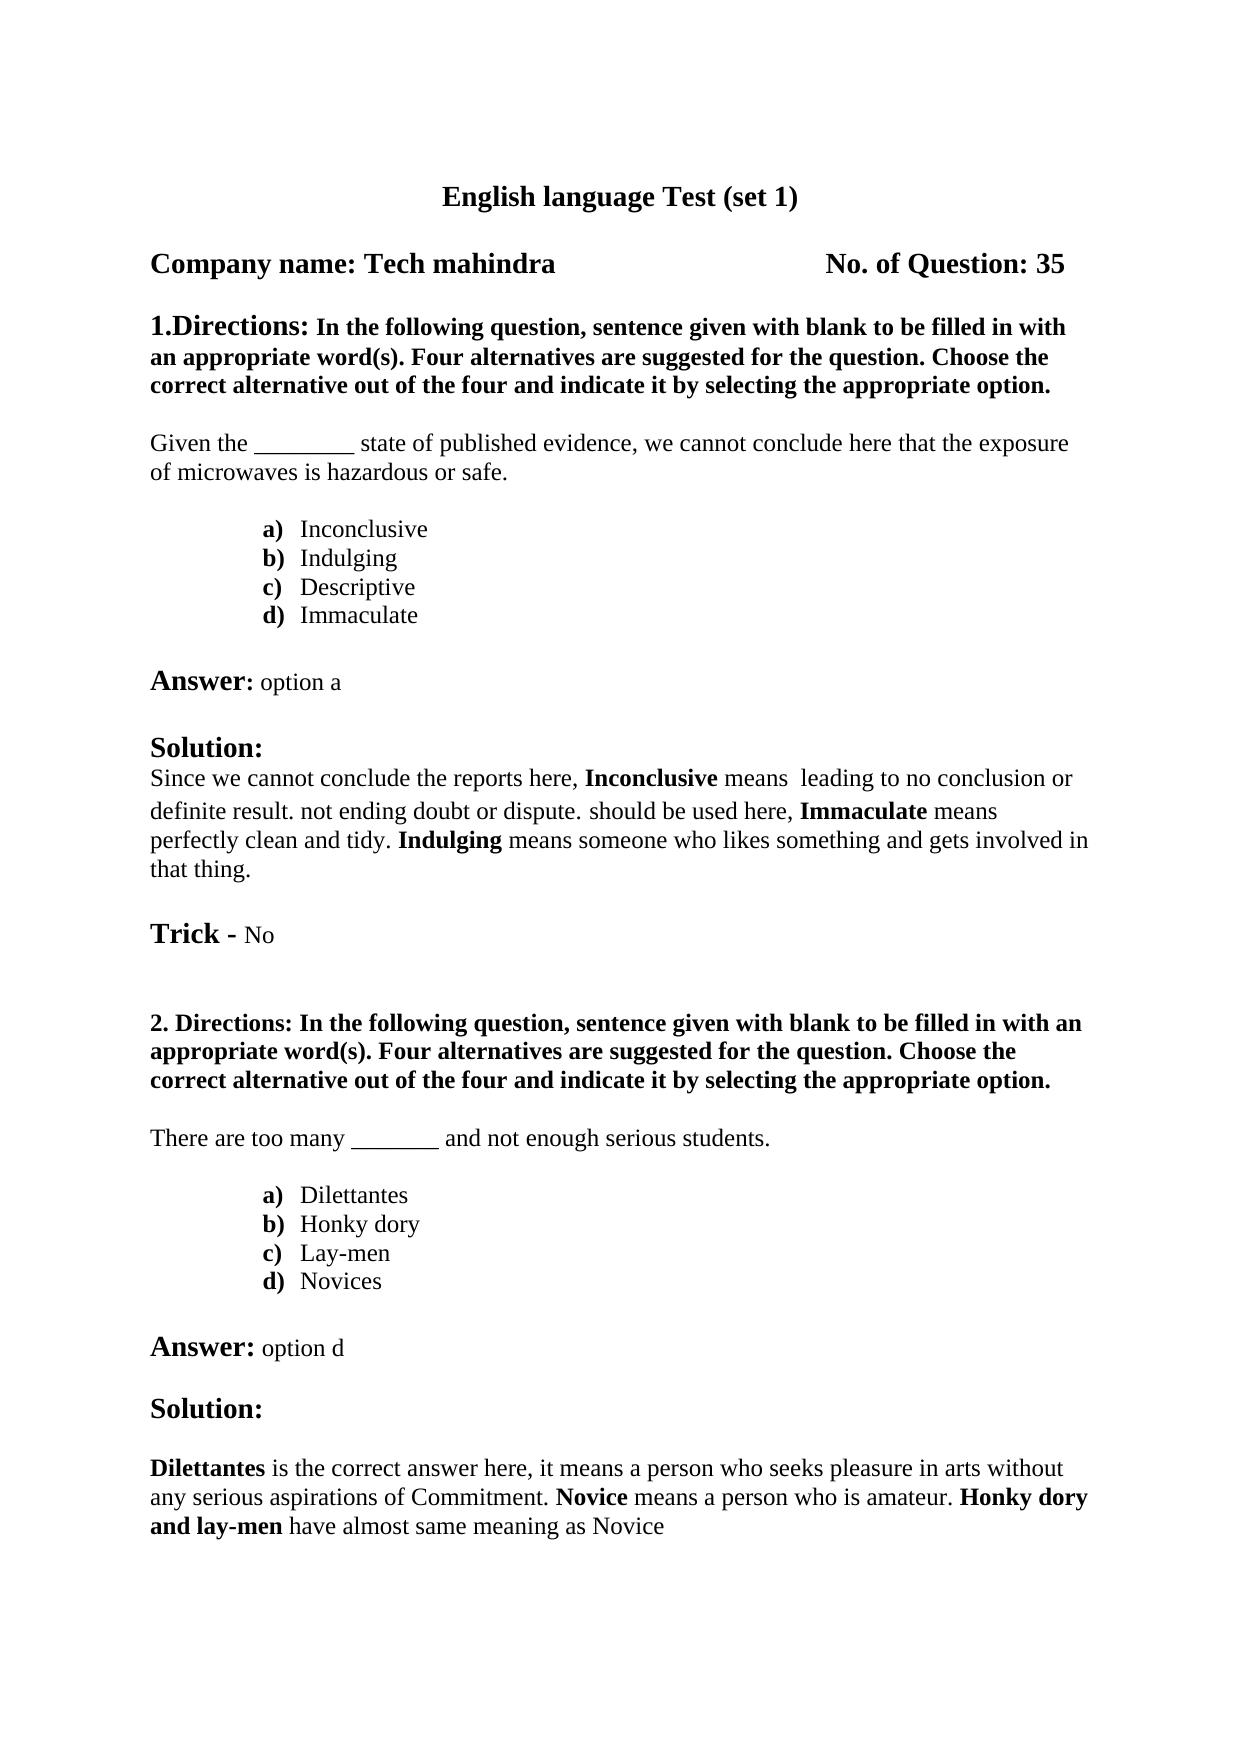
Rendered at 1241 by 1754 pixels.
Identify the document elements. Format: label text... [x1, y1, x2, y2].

text Solution: [150, 730, 1090, 763]
text Dilettantes is the correct answer here, it means a person who seeks pleasure in arts without any serious aspirations of Commitment. Novice means a person who is amateur. Honky dory and lay-men have almost same meaning as Novice [150, 1453, 1090, 1539]
text Answer: option a [150, 663, 1090, 696]
text 2. Directions: In the following question, sentence given with blank to be filled in with an appropriate word(s). Four alternatives are suggested for the question. Choose the correct alternative out of the four and indicate it by selecting the appropriate option. [150, 1008, 1090, 1094]
text There are too many _______ and not enough serious students. [150, 1123, 1090, 1151]
list Honky dory [262, 1209, 1090, 1238]
list Descriptive [262, 572, 1090, 600]
text Since we cannot conclude the reports here, Inconclusive means leading to no conclusion or definite result. not ending doubt or dispute. should be used here, Immaculate means perfectly clean and tidy. Indulging means someone who likes something and gets involved in that thing. [150, 763, 1090, 883]
text Answer: option d [150, 1329, 1090, 1362]
list Immaculate [262, 600, 1090, 629]
text Trick - No [150, 917, 1090, 950]
text English language Test (set 1) [150, 179, 1090, 212]
text Company name: Tech mahindra No. of Question: 35 [150, 246, 1090, 279]
text Solution: [150, 1391, 1090, 1424]
list Lay-men [262, 1238, 1090, 1266]
list Indulging [262, 543, 1090, 572]
list Inconclusive [262, 514, 1090, 543]
text 1.Directions: In the following question, sentence given with blank to be filled in with an appropriate word(s). Four alternatives are suggested for the question. Choose the correct alternative out of the four and indicate it by selecting the appropriate option. [150, 308, 1090, 399]
list Dilettantes [262, 1180, 1090, 1209]
list Novices [262, 1266, 1090, 1295]
text Given the ________ state of published evidence, we cannot conclude here that the exposure of microwaves is hazardous or safe. [150, 428, 1090, 485]
